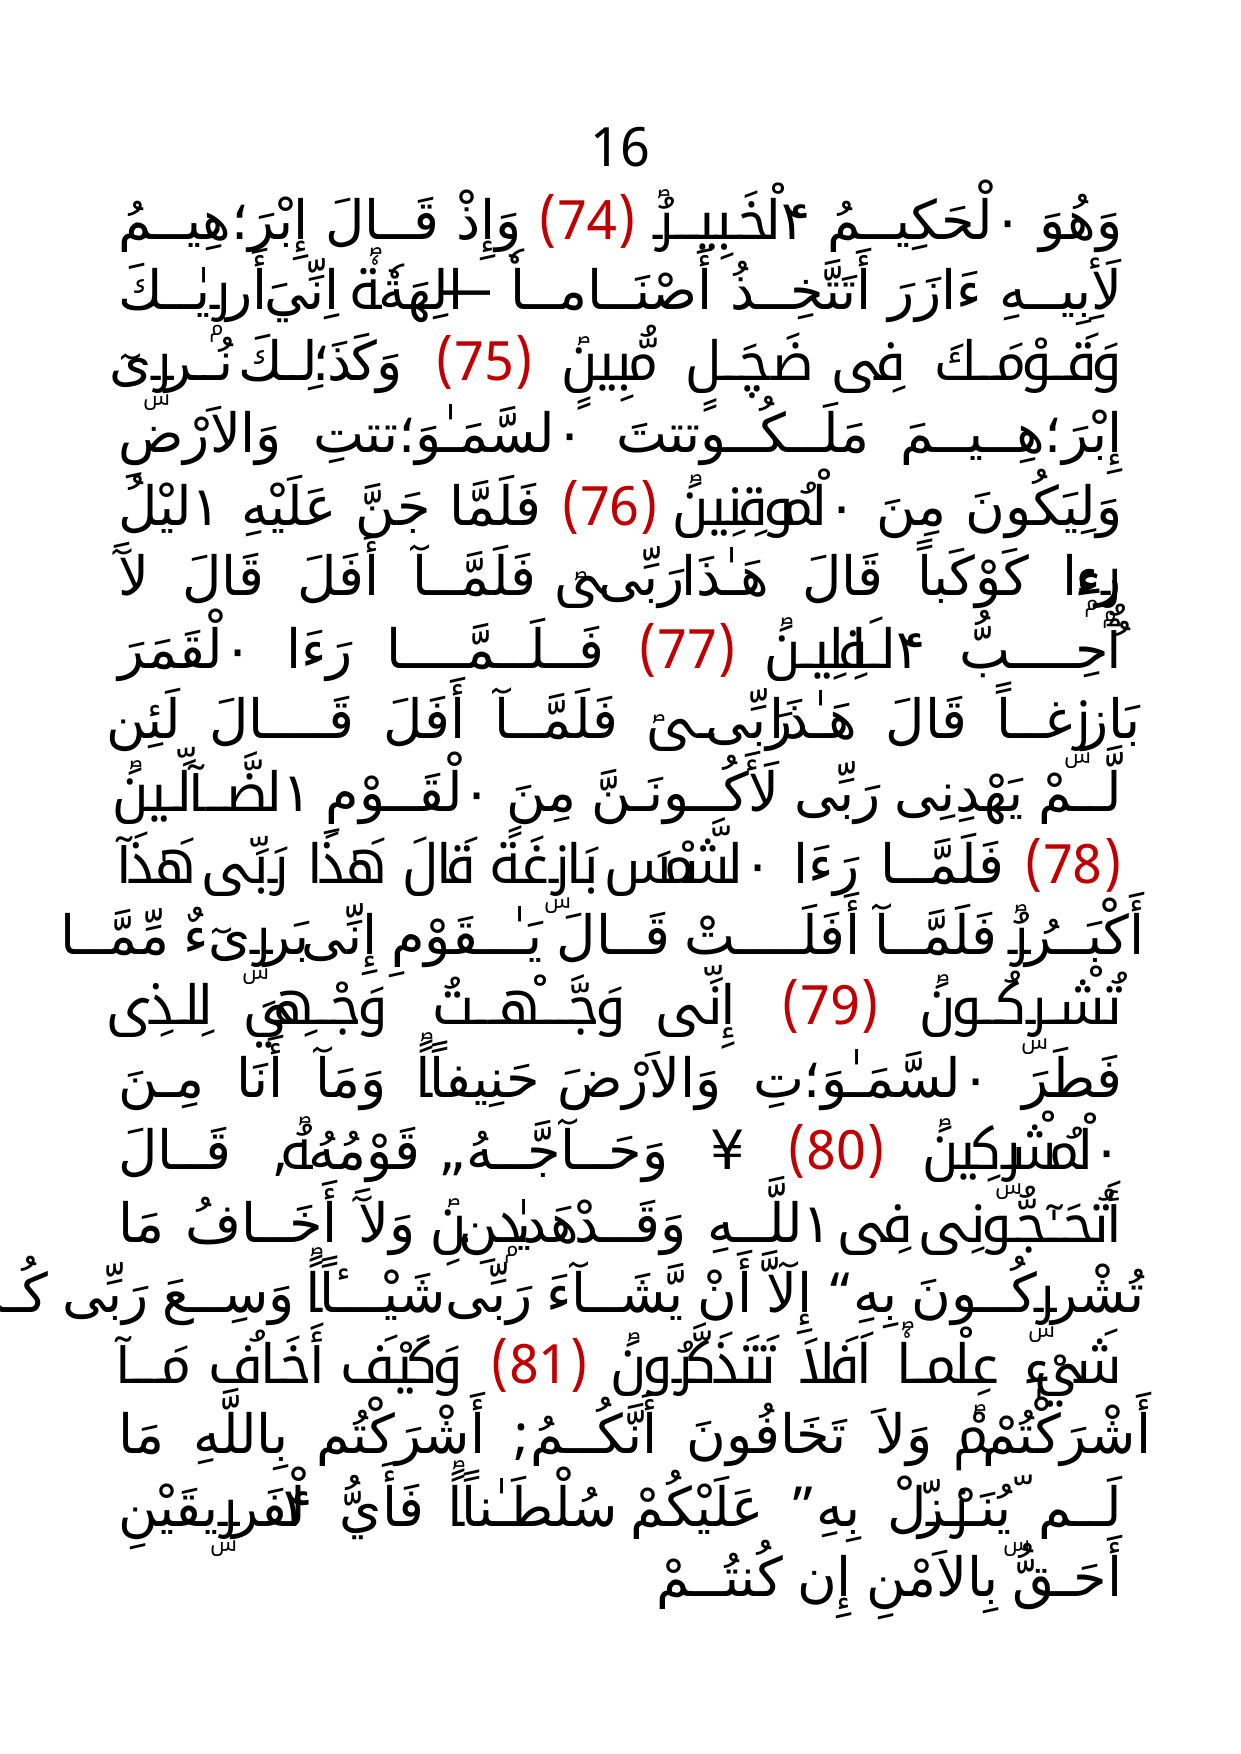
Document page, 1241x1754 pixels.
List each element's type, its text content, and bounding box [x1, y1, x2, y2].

text 16 [118, 118, 1122, 189]
text وَهُوَ ۰لْحَكِيــمُ ۴لْخَبِيــرُؐ (74) وَإِذْ قَــالَ إِبْرَ؛هِيــمُ لَأِبِيــهِ ءَازَرَ أَتَتَّخِــذُ أَصْنَــامــاٗ —الِهَةٗؐ اِنِّيَ أَرۭيٰــكَ وَقَــوْمَــكَ فِى ضَچَـلٍ مُّبِينٍؐ (75) وَكَذَ؛لِــكَ نُــرۣىٓ إِبْرَ؛هِــيــمَ مَلَــكُــوتتتَ ۰لسَّمَـٰوَ؛تتتِ وَالاَرْضِ وَلِيَكُونَ مِنَ ۰لْمُوقِنِينَؐ (76) فَلَمَّا جَنَّ عَلَيْهِ ۱ليْلُ رۭءۭا كَوْكَباً قَالَ هَـٰذَا رَبِّىؐ فَلَمَّــآ أَفَلَ قَالَ لآَ ٱُحِــــبُّ ۴لاَفِلِيـنَؐ (77) فَــلَــمَّــــا رَءَا ۰لْقَمَرَ بَازۣغــاً قَالَ هَـٰذَا رَبِّىؐ فَلَمَّــآ أَفَلَ قَــــالَ لَئِن لَّــمْ يَهْدِنِى رَبِّى لَأَكُــونَـنَّ مِنَ ۰لْقَــوْمِ ۱لضَّــآلِّـينَؐ (78) فَلَمَّــا رَءَا ۰لشَّمْسَ بَازۣغَةً قَالَ هَـٰذَا رَبِّى هَـٰذَآ أَكْبَــرُؐ فَلَمَّــآ أَفَلَــــتْ قَــالَ يَـٰــقَوْمِ إِنِّى بَرۣىٓءٌ مِّمَّــا تُشْــرۣكُــونَؐ (79) إِنِّى وَجَّــهْــــتُ وَجْـهِيَ لِلـذِى فَطَرَ ۰لسَّمَـٰوَ؛تِ وَالاَرْضَ حَنِيفاًؐ وَمَآ أَنَا مِـنَ ۰لْمُشْرۣكِينَؐ (80) ¥ وَحَــآجَّــهُ„ قَوْمُهُؐ, قَــالَ أَتُحَـٰٓجُّونِى فِى ۱للَّــهِ وَقَــدْ هَدۭيٰـنِؐ وَلآَ أَخَــافُ مَا تُشْرۣكُــونَ بِهِ“ إِلٓاَّ أَنْ يَّشَــآءَ رَبِّى شَيْـــٔاًؐ وَسِــعَ رَبِّى كُـلَّ شَيْءٖ عِلْمــاٗؐ اَفَلاَ تَتَذَكَّرُونَؐ (81) وَكَيْفَ أَخَافُ مَـــآ أَشْرَكْتُمْؐ وَلاَ تَخَافُونَ أَنَّكُــمُ; أَشْرَكْتُم بِاللَّهِ مَا لَــمْ يُنَــزّۣلْ بِهِ” عَلَيْكُمْ سُلْطَـٰناًؐ فَأَيُّ ۴لْفَرۣيقَيْنِ أَحَـقُّ بِالاَمْنِ إِن كُنتُــمْ [118, 189, 1122, 1619]
